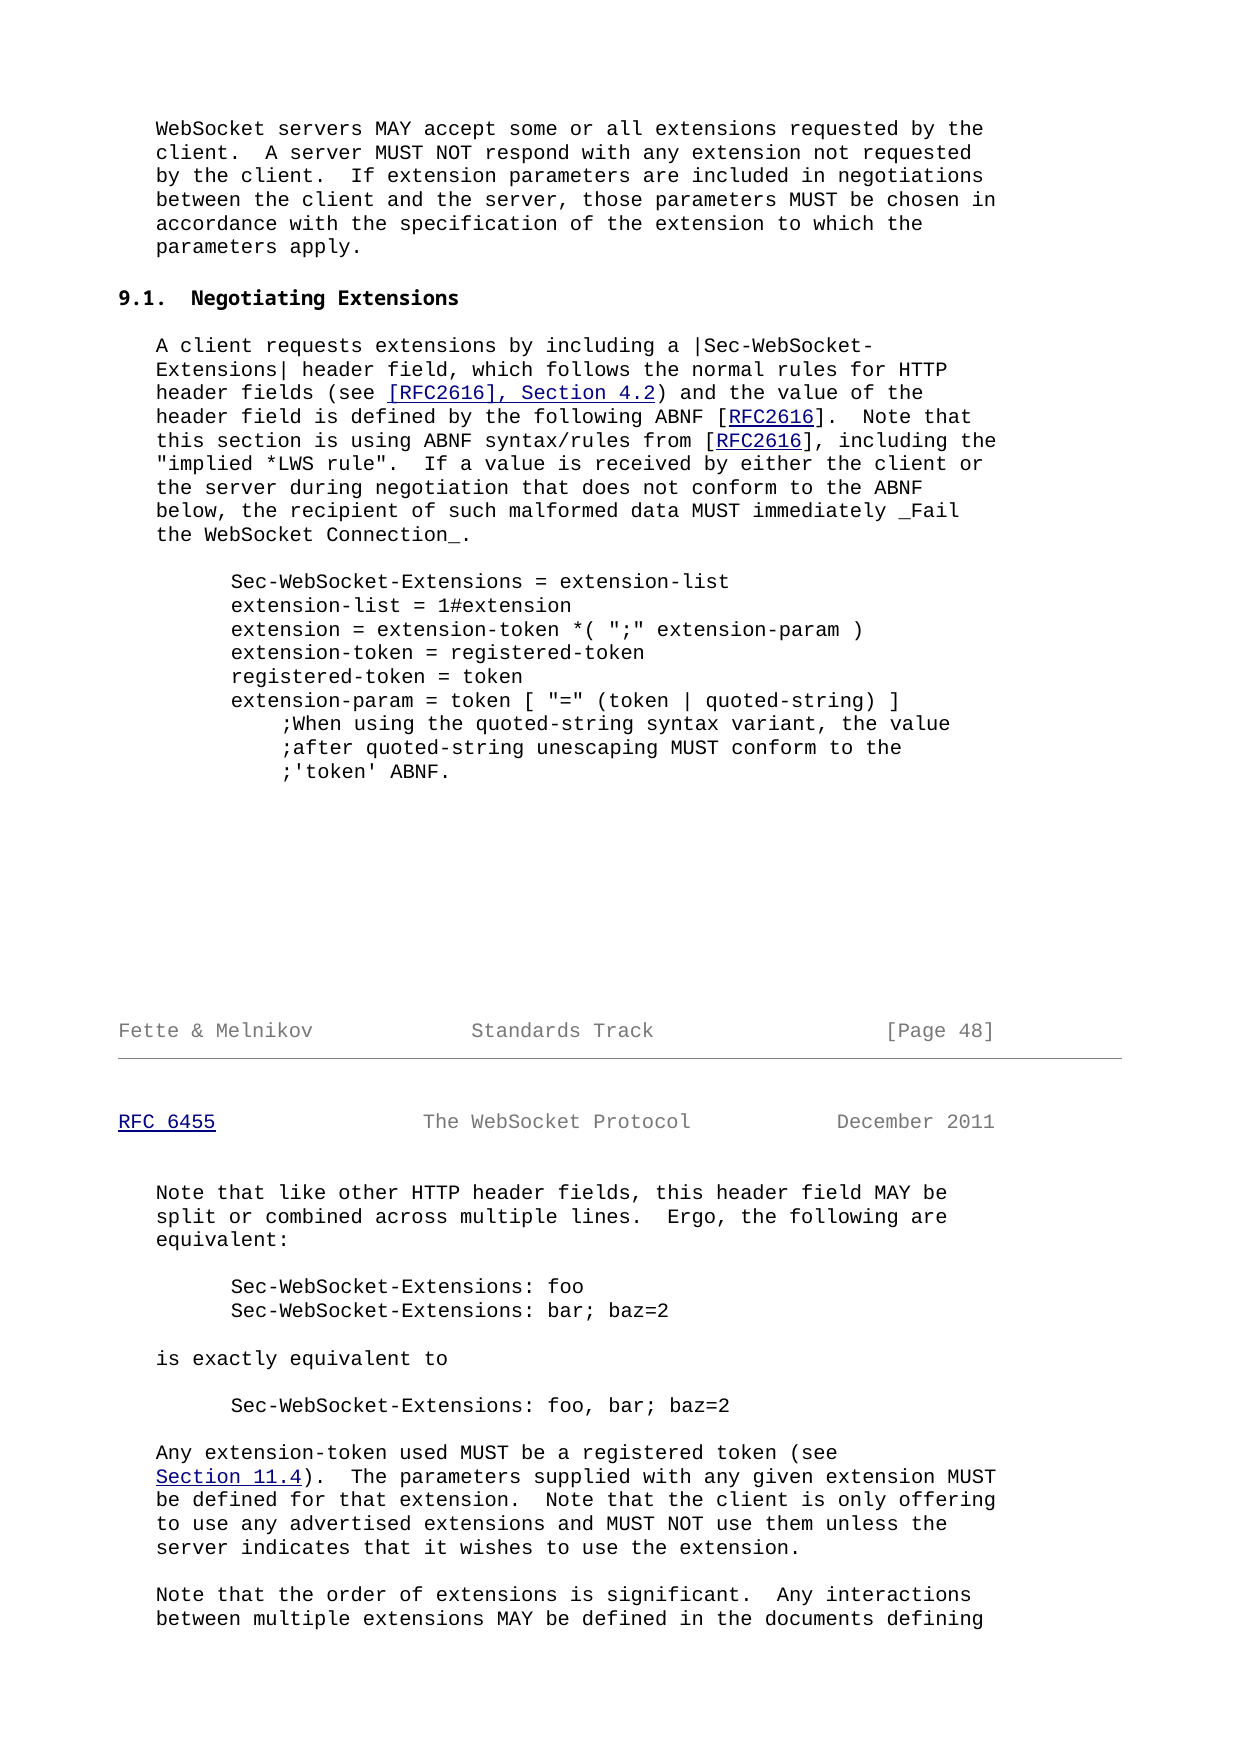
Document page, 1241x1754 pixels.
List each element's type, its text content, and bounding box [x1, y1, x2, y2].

text parameters apply. [118, 236, 1122, 260]
text split or combined across multiple lines. Ergo, the following are [118, 1206, 1122, 1229]
text server indicates that it wishes to use the extension. [118, 1537, 1122, 1560]
text Fette & Melnikov Standards Track [Page 48] [118, 1021, 1122, 1044]
text Section 11.4). The parameters supplied with any given extension MUST [118, 1466, 1122, 1489]
text Note that the order of extensions is significant. Any interactions [118, 1584, 1122, 1608]
text registered-token = token [118, 666, 1122, 690]
text is exactly equivalent to [118, 1347, 1122, 1371]
text A client requests extensions by including a |Sec-WebSocket- [118, 335, 1122, 359]
text RFC 6455 The WebSocket Protocol December 2011 [118, 1112, 1122, 1135]
text ;'token' ABNF. [118, 761, 1122, 784]
text extension-list = 1#extension [118, 595, 1122, 619]
text Sec-WebSocket-Extensions = extension-list [118, 571, 1122, 595]
text be defined for that extension. Note that the client is only offering [118, 1489, 1122, 1513]
text below, the recipient of such malformed data MUST immediately _Fail [118, 501, 1122, 524]
text ;after quoted-string unescaping MUST conform to the [118, 737, 1122, 761]
text Sec-WebSocket-Extensions: foo [118, 1277, 1122, 1300]
text the WebSocket Connection_. [118, 524, 1122, 548]
text Note that like other HTTP header fields, this header field MAY be [118, 1182, 1122, 1206]
text extension-token = registered-token [118, 642, 1122, 666]
text accordance with the specification of the extension to which the [118, 213, 1122, 236]
text Sec-WebSocket-Extensions: bar; baz=2 [118, 1300, 1122, 1324]
text Any extension-token used MUST be a registered token (see [118, 1442, 1122, 1466]
text between multiple extensions MAY be defined in the documents defining [118, 1608, 1122, 1631]
text extension = extension-token *( ";" extension-param ) [118, 619, 1122, 642]
text WebSocket servers MAY accept some or all extensions requested by the [118, 118, 1122, 142]
text header fields (see [RFC2616], Section 4.2) and the value of the [118, 382, 1122, 406]
text this section is using ABNF syntax/rules from [RFC2616], including the [118, 429, 1122, 453]
text equivalent: [118, 1229, 1122, 1253]
text by the client. If extension parameters are included in negotiations [118, 165, 1122, 189]
text 9.1. Negotiating Extensions [118, 284, 1122, 311]
text "implied *LWS rule". If a value is received by either the client or [118, 453, 1122, 477]
text header field is defined by the following ABNF [RFC2616]. Note that [118, 406, 1122, 429]
text extension-param = token [ "=" (token | quoted-string) ] [118, 690, 1122, 713]
text to use any advertised extensions and MUST NOT use them unless the [118, 1513, 1122, 1537]
text ;When using the quoted-string syntax variant, the value [118, 713, 1122, 737]
text client. A server MUST NOT respond with any extension not requested [118, 142, 1122, 165]
text between the client and the server, those parameters MUST be chosen in [118, 189, 1122, 213]
text Extensions| header field, which follows the normal rules for HTTP [118, 359, 1122, 382]
text the server during negotiation that does not conform to the ABNF [118, 477, 1122, 501]
text Sec-WebSocket-Extensions: foo, bar; baz=2 [118, 1395, 1122, 1418]
